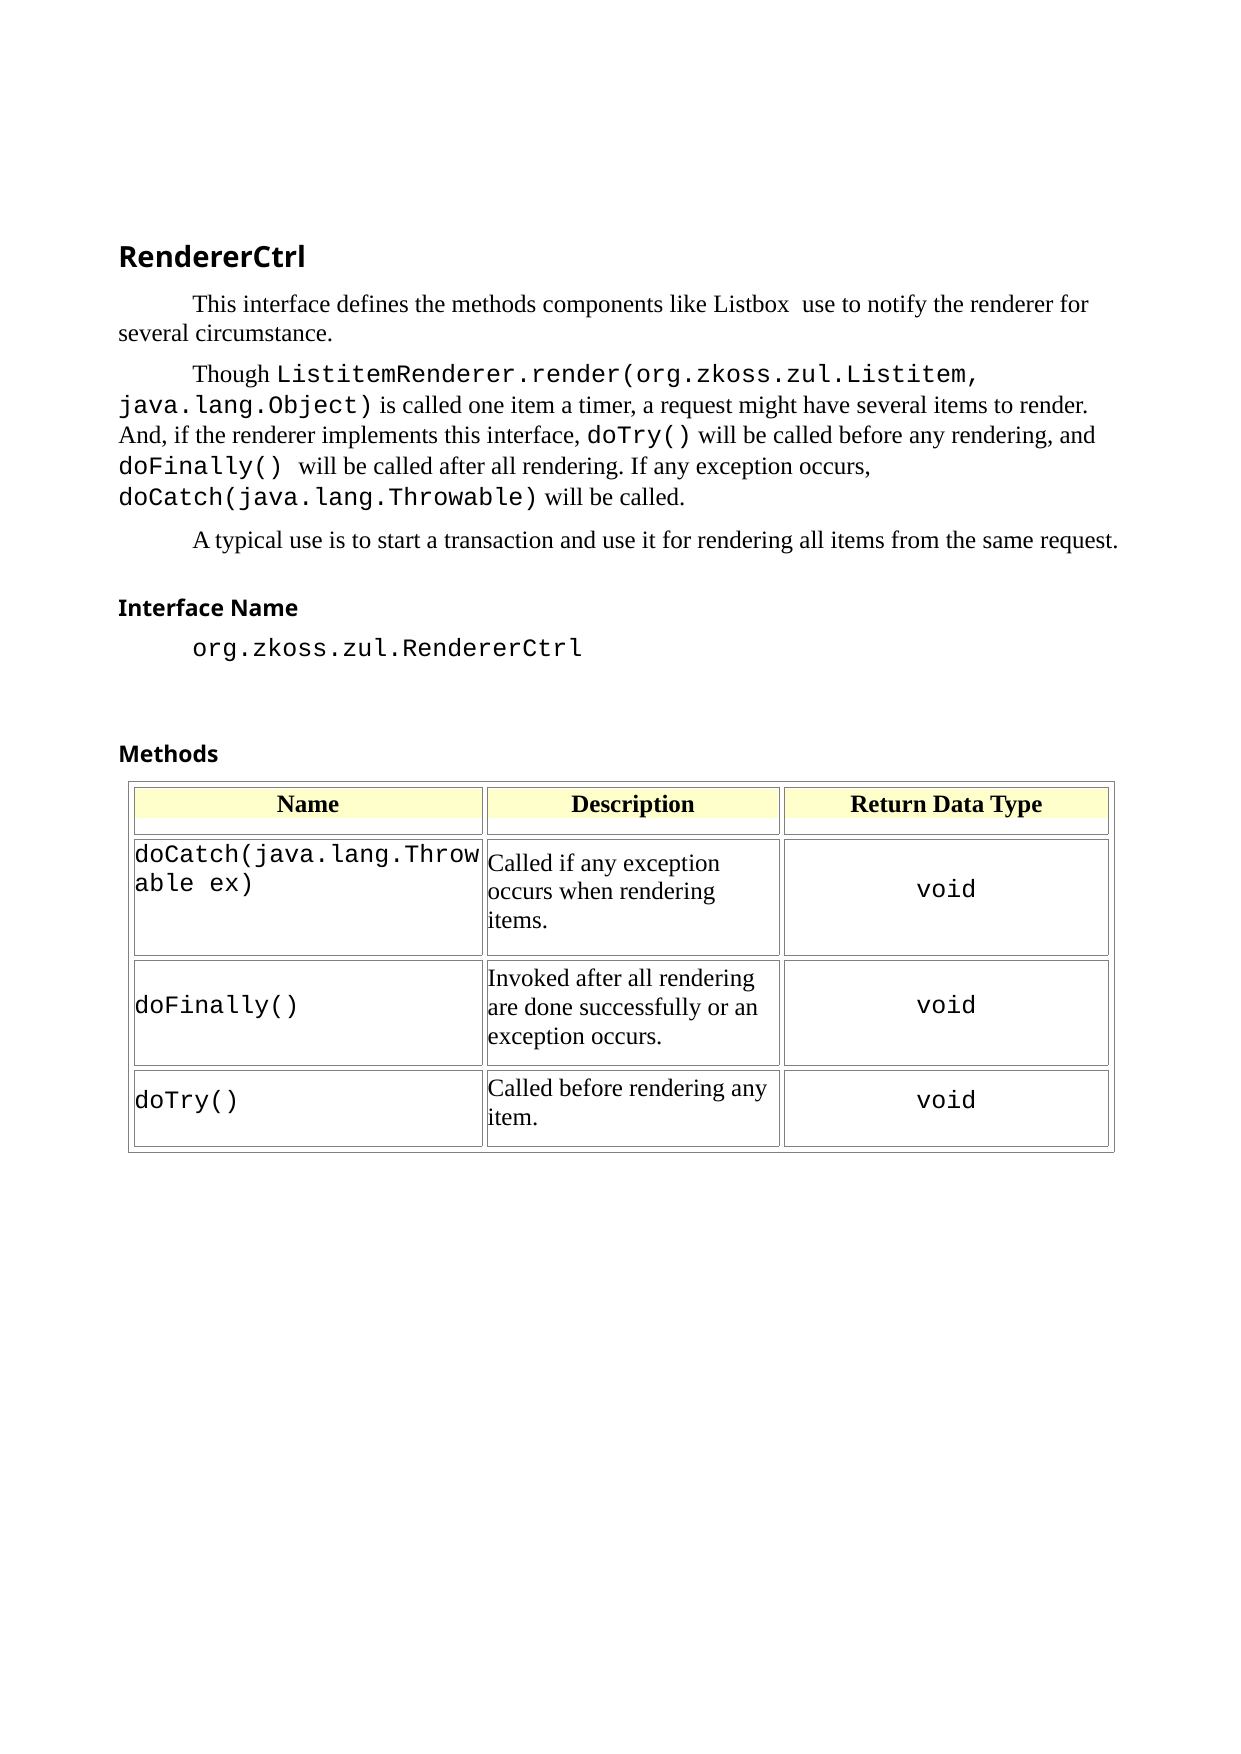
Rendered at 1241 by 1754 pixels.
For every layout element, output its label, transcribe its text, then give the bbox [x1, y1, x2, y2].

table_cell doCatch(java.lang.Throwable ex) [131, 834, 484, 955]
table_header Name [131, 782, 484, 834]
text A typical use is to start a transaction and use it for rendering all items from the same request. [118, 526, 1122, 554]
subtitle RendererCtrl [118, 237, 1122, 276]
text This interface defines the methods components like Listbox use to notify the renderer for several circumstance. [118, 289, 1122, 346]
table_cell doTry() [131, 1065, 484, 1146]
table_cell void [781, 1065, 1111, 1146]
table_cell void [781, 834, 1111, 955]
table_cell doFinally() [131, 955, 484, 1065]
table_cell Invoked after all rendering are done successfully or an exception occurs. [485, 955, 781, 1065]
table_cell Called if any exception occurs when rendering items. [485, 834, 781, 955]
subtitle Methods [118, 737, 1122, 769]
text Though ListitemRenderer.render(org.zkoss.zul.Listitem, java.lang.Object) is called one item a timer, a request might have several items to render. And, if the renderer implements this interface, doTry() will be called before any rendering, and doFinally() will be called after all rendering. If any exception occurs, doCatch(java.lang.Throwable) will be called. [118, 359, 1122, 513]
text org.zkoss.zul.RendererCtrl [118, 636, 1122, 664]
subtitle Interface Name [118, 592, 1122, 623]
table_cell void [781, 955, 1111, 1065]
table_header Return Data Type [781, 782, 1111, 834]
table_header Description [485, 782, 781, 834]
table_cell Called before rendering any item. [485, 1065, 781, 1146]
